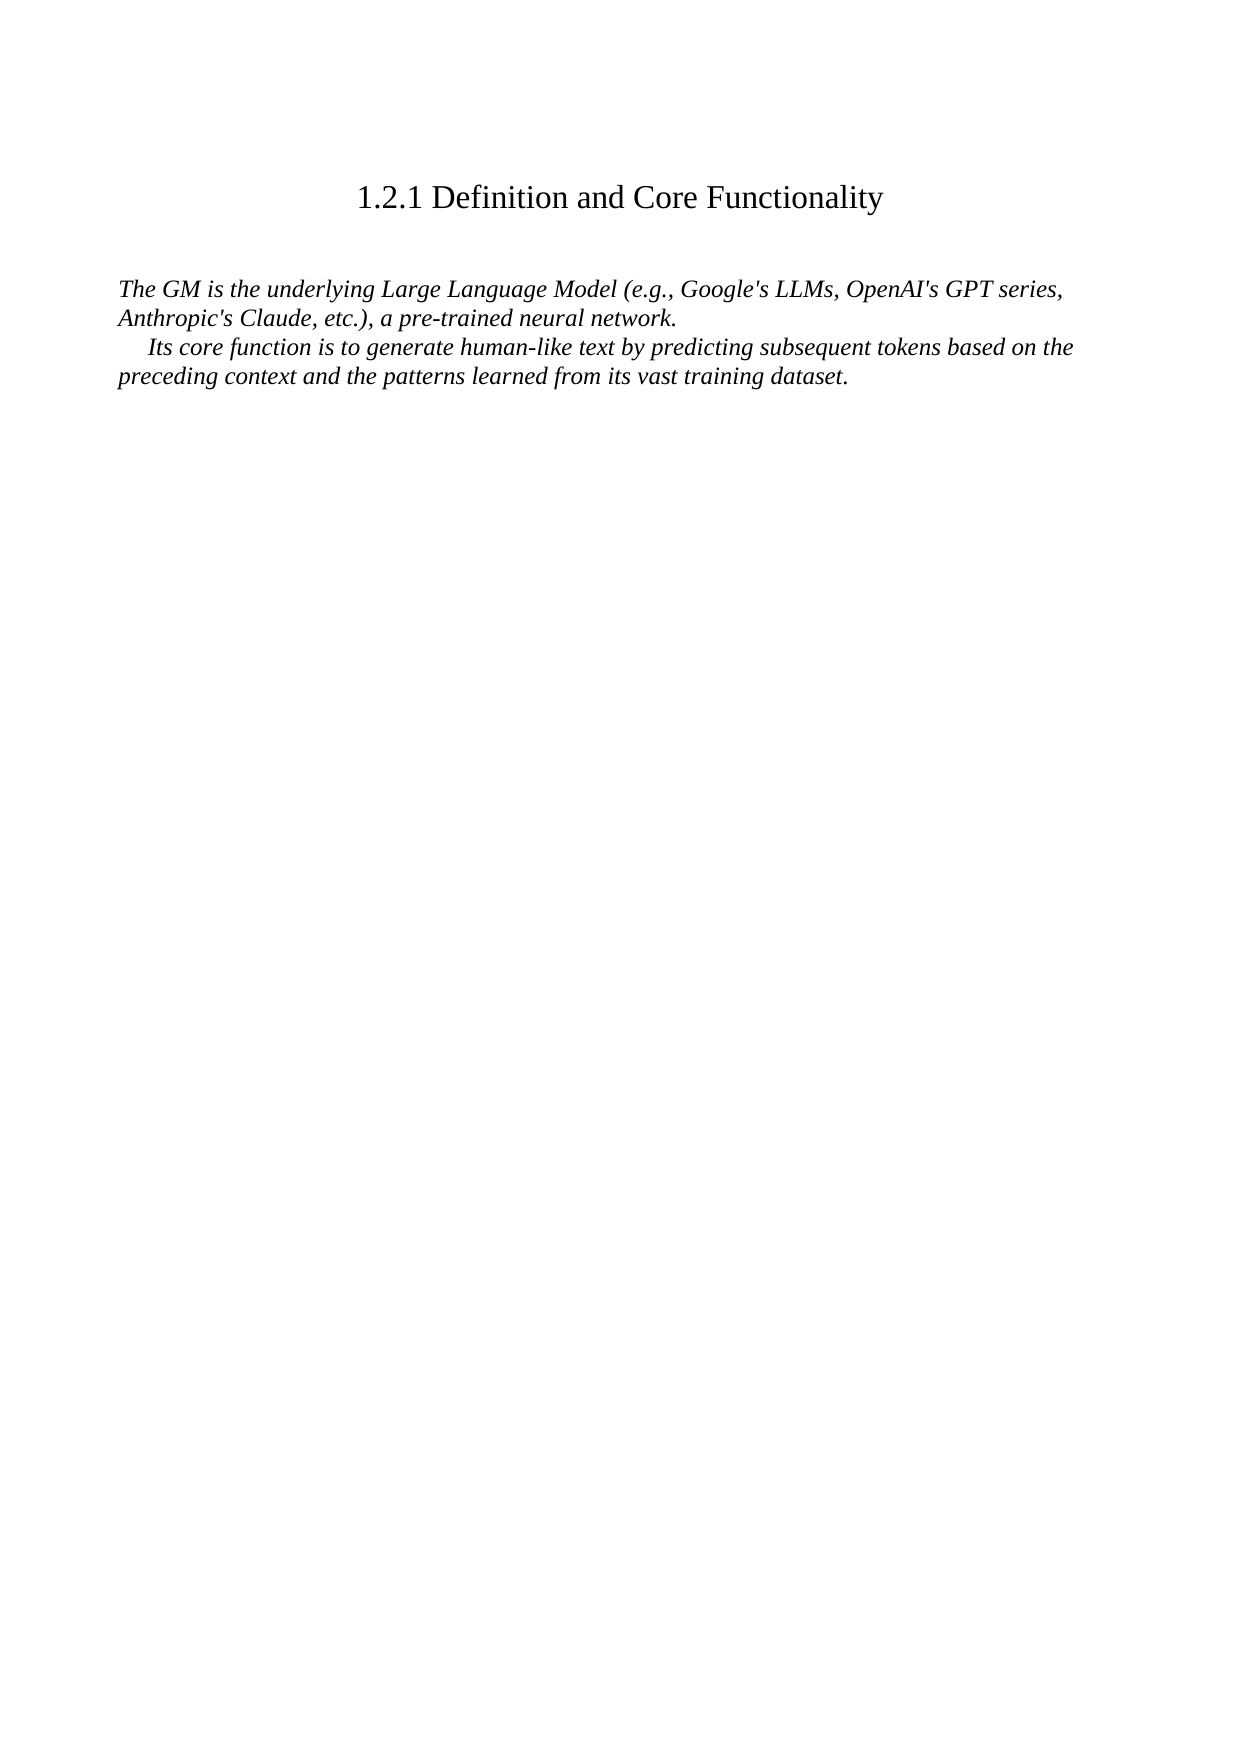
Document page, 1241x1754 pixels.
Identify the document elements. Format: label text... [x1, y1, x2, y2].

text The GM is the underlying Large Language Model (e.g., Google's LLMs, OpenAI's GPT series, Anthropic's Claude, etc.), a pre-trained neural network. [118, 274, 1122, 332]
subtitle 1.2.1 Definition and Core Functionality [118, 177, 1122, 216]
text Its core function is to generate human-like text by predicting subsequent tokens based on the preceding context and the patterns learned from its vast training dataset. [118, 332, 1122, 389]
